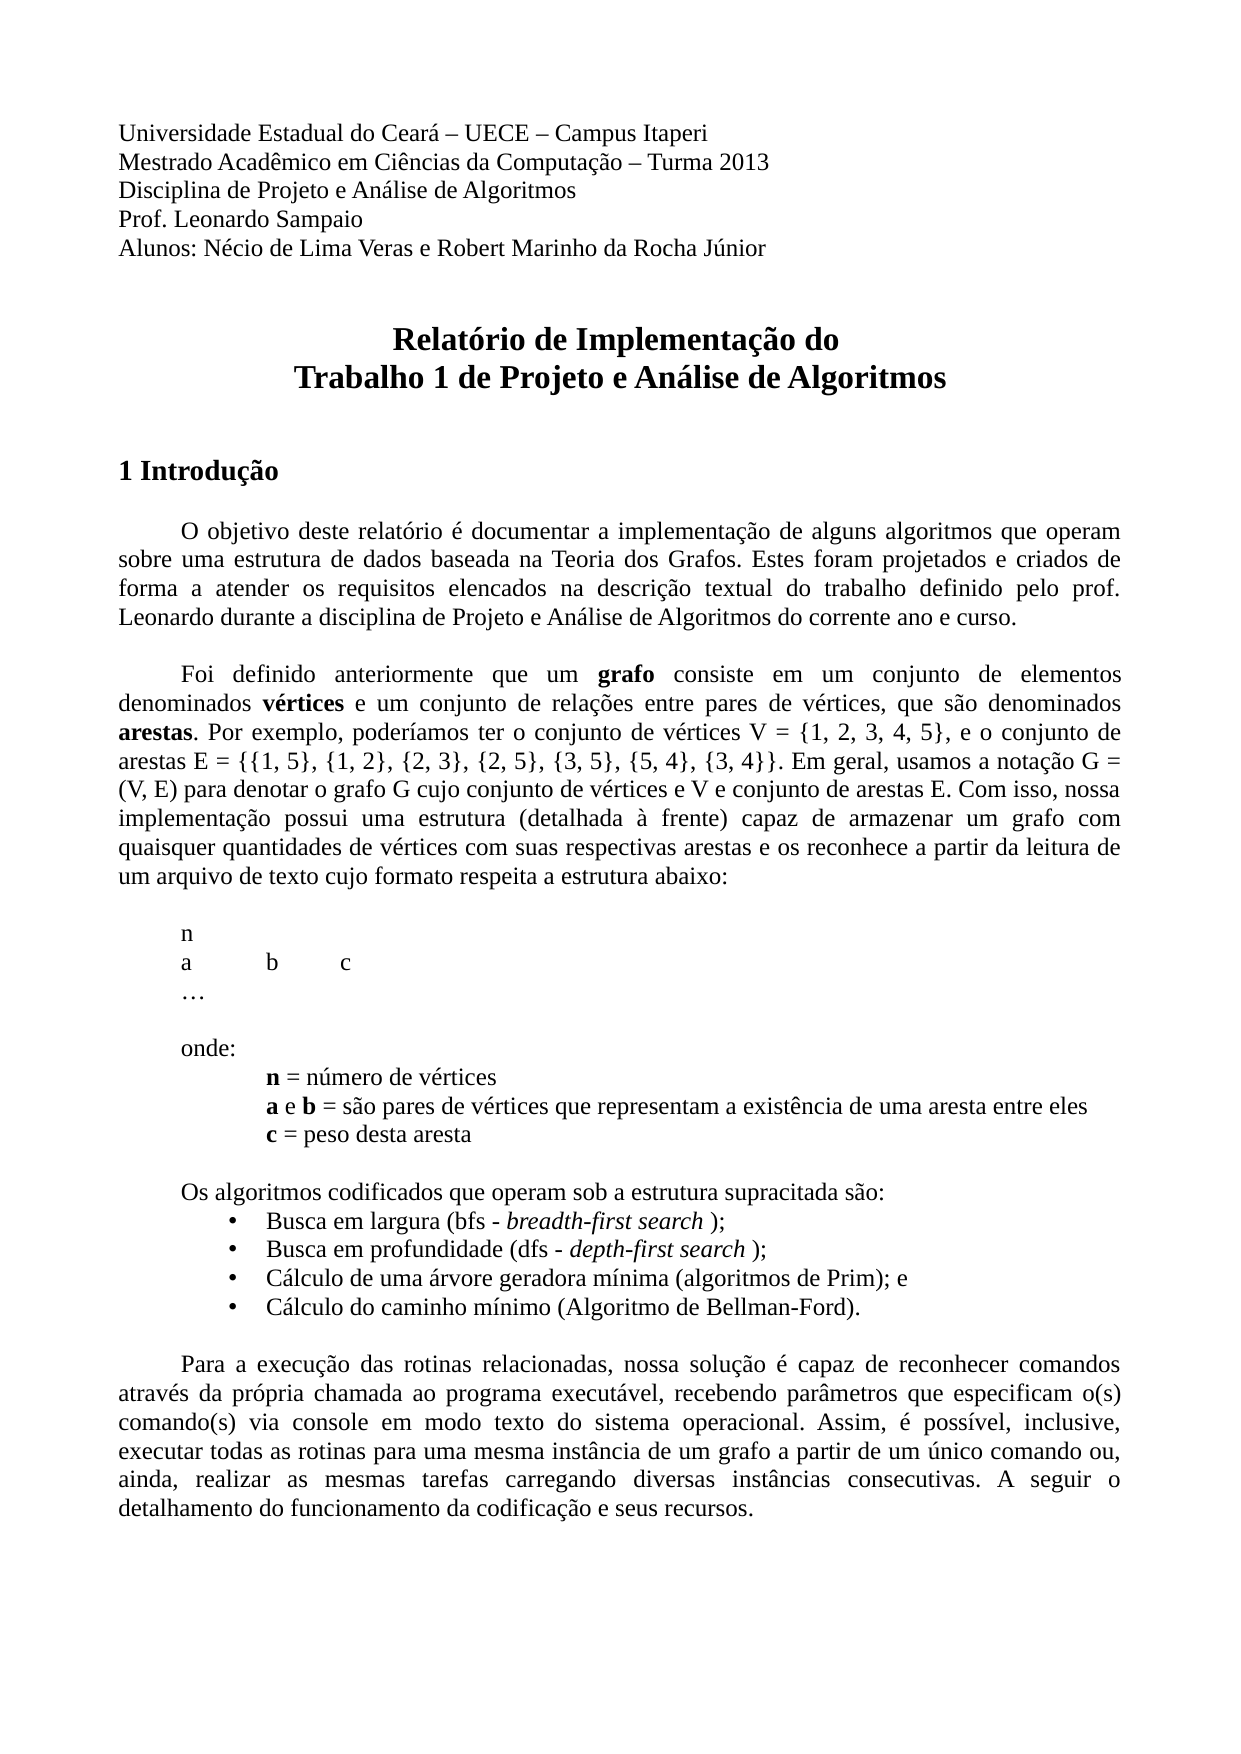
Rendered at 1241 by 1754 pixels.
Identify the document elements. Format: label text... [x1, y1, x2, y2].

text Relatório de Implementação do [118, 319, 1122, 358]
text … [118, 976, 1122, 1004]
text a b c [118, 947, 1122, 976]
text n = número de vértices [118, 1062, 1122, 1091]
text Mestrado Acadêmico em Ciências da Computação – Turma 2013 [118, 147, 1122, 176]
text Disciplina de Projeto e Análise de Algoritmos [118, 176, 1122, 204]
text Para a execução das rotinas relacionadas, nossa solução é capaz de reconhecer comandos através da própria chamada ao programa executável, recebendo parâmetros que especificam o(s) comando(s) via console em modo texto do sistema operacional. Assim, é possível, inclusive, executar todas as rotinas para uma mesma instância de um grafo a partir de um único comando ou, ainda, realizar as mesmas tarefas carregando diversas instâncias consecutivas. A seguir o detalhamento do funcionamento da codificação e seus recursos. [118, 1349, 1122, 1522]
text n [118, 918, 1122, 947]
text Foi definido anteriormente que um grafo consiste em um conjunto de elementos denominados vértices e um conjunto de relações entre pares de vértices, que são denominados arestas. Por exemplo, poderíamos ter o conjunto de vértices V = {1, 2, 3, 4, 5}, e o conjunto de arestas E = {{1, 5}, {1, 2}, {2, 3}, {2, 5}, {3, 5}, {5, 4}, {3, 4}}. Em geral, usamos a notação G = (V, E) para denotar o grafo G cujo conjunto de vértices e V e conjunto de arestas E. Com isso, nossa implementação possui uma estrutura (detalhada à frente) capaz de armazenar um grafo com quaisquer quantidades de vértices com suas respectivas arestas e os reconhece a partir da leitura de um arquivo de texto cujo formato respeita a estrutura abaixo: [118, 659, 1122, 889]
text onde: [118, 1033, 1122, 1062]
text a e b = são pares de vértices que representam a existência de uma aresta entre eles [118, 1091, 1122, 1119]
text Prof. Leonardo Sampaio [118, 204, 1122, 233]
text Trabalho 1 de Projeto e Análise de Algoritmos [118, 358, 1122, 396]
list Cálculo do caminho mínimo (Algoritmo de Bellman-Ford). [228, 1292, 1122, 1321]
text 1 Introdução [118, 453, 1122, 487]
text Os algoritmos codificados que operam sob a estrutura supracitada são: [118, 1177, 1122, 1206]
list Busca em largura (bfs - breadth-first search ); [228, 1206, 1122, 1234]
text Universidade Estadual do Ceará – UECE – Campus Itaperi [118, 118, 1122, 147]
text c = peso desta aresta [118, 1119, 1122, 1148]
text Alunos: Nécio de Lima Veras e Robert Marinho da Rocha Júnior [118, 233, 1122, 262]
list Cálculo de uma árvore geradora mínima (algoritmos de Prim); e [228, 1263, 1122, 1292]
text O objetivo deste relatório é documentar a implementação de alguns algoritmos que operam sobre uma estrutura de dados baseada na Teoria dos Grafos. Estes foram projetados e criados de forma a atender os requisitos elencados na descrição textual do trabalho definido pelo prof. Leonardo durante a disciplina de Projeto e Análise de Algoritmos do corrente ano e curso. [118, 516, 1122, 631]
list Busca em profundidade (dfs - depth-first search ); [228, 1234, 1122, 1263]
